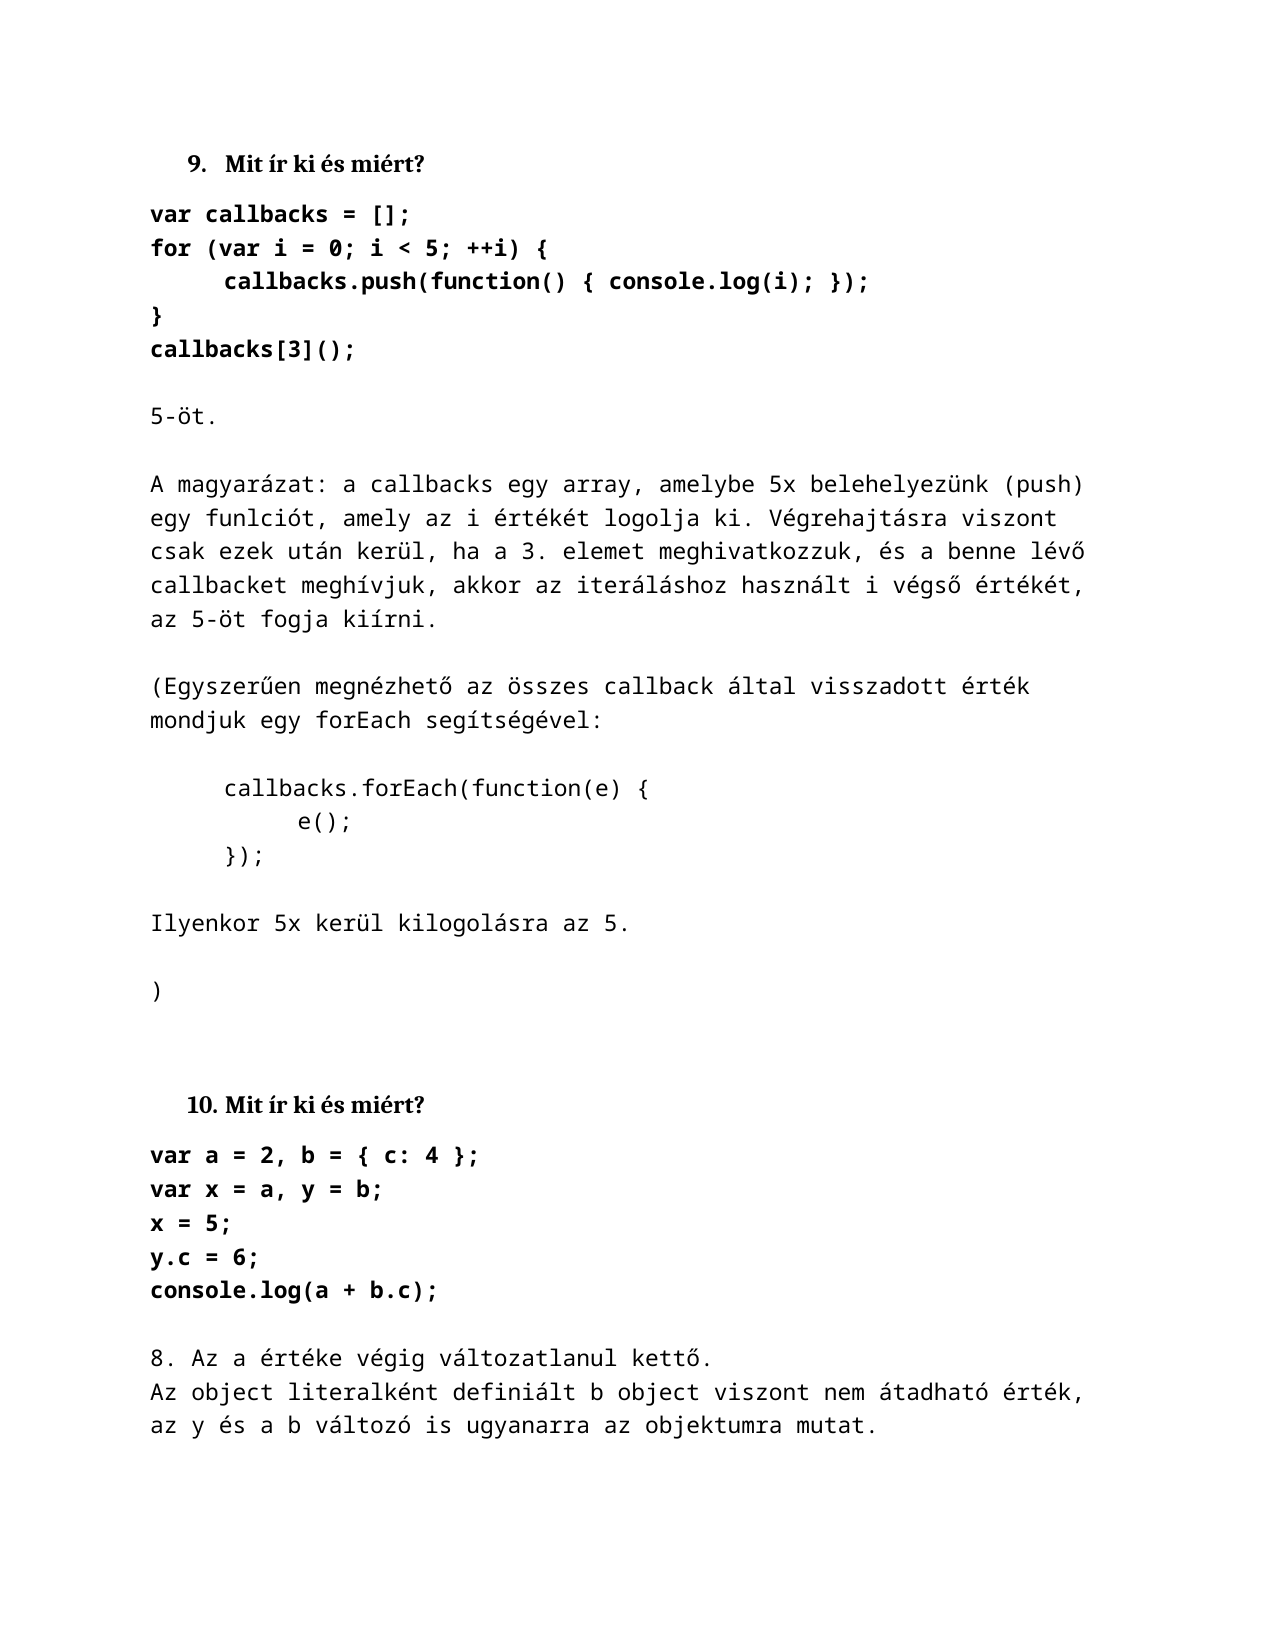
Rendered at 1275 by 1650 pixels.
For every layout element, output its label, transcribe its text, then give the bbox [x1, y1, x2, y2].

text x = 5; y.c = 6; [150, 1207, 1125, 1272]
text var callbacks = []; [150, 198, 1125, 229]
text } [150, 299, 1125, 330]
text Ilyenkor 5x kerül kilogolásra az 5. [150, 906, 1125, 938]
text for (var i = 0; i < 5; ++i) { [150, 231, 1125, 263]
text A magyarázat: a callbacks egy array, amelybe 5x belehelyezünk (push) egy funlciót, amely az i értékét logolja ki. Végrehajtásra viszont csak ezek után kerül, ha a 3. elemet meghivatkozzuk, és a benne lévő callbacket meghívjuk, akkor az iteráláshoz használt i végső értékét, az 5-öt fogja kiírni. [150, 468, 1125, 634]
text console.log(a + b.c); [150, 1274, 1125, 1305]
text e(); [150, 805, 1125, 836]
text 8. Az a értéke végig változatlanul kettő. [150, 1342, 1125, 1373]
text callbacks.push(function() { console.log(i); }); [150, 265, 1125, 296]
text 5-öt. [150, 400, 1125, 431]
text callbacks[3](); [150, 333, 1125, 364]
text Az object literalként definiált b object viszont nem átadható érték, az y és a b változó is ugyanarra az objektumra mutat. [150, 1375, 1125, 1440]
text var a = 2, b = { c: 4 }; var x = a, y = b; [150, 1139, 1125, 1204]
text }); [150, 839, 1125, 870]
text (Egyszerűen megnézhető az összes callback által visszadott érték mondjuk egy forEach segítségével: [150, 670, 1125, 735]
text callbacks.forEach(function(e) { [150, 771, 1125, 803]
list Mit ír ki és miért? [187, 150, 1125, 179]
text ) [150, 974, 1125, 1005]
list Mit ír ki és miért? [187, 1091, 1125, 1120]
